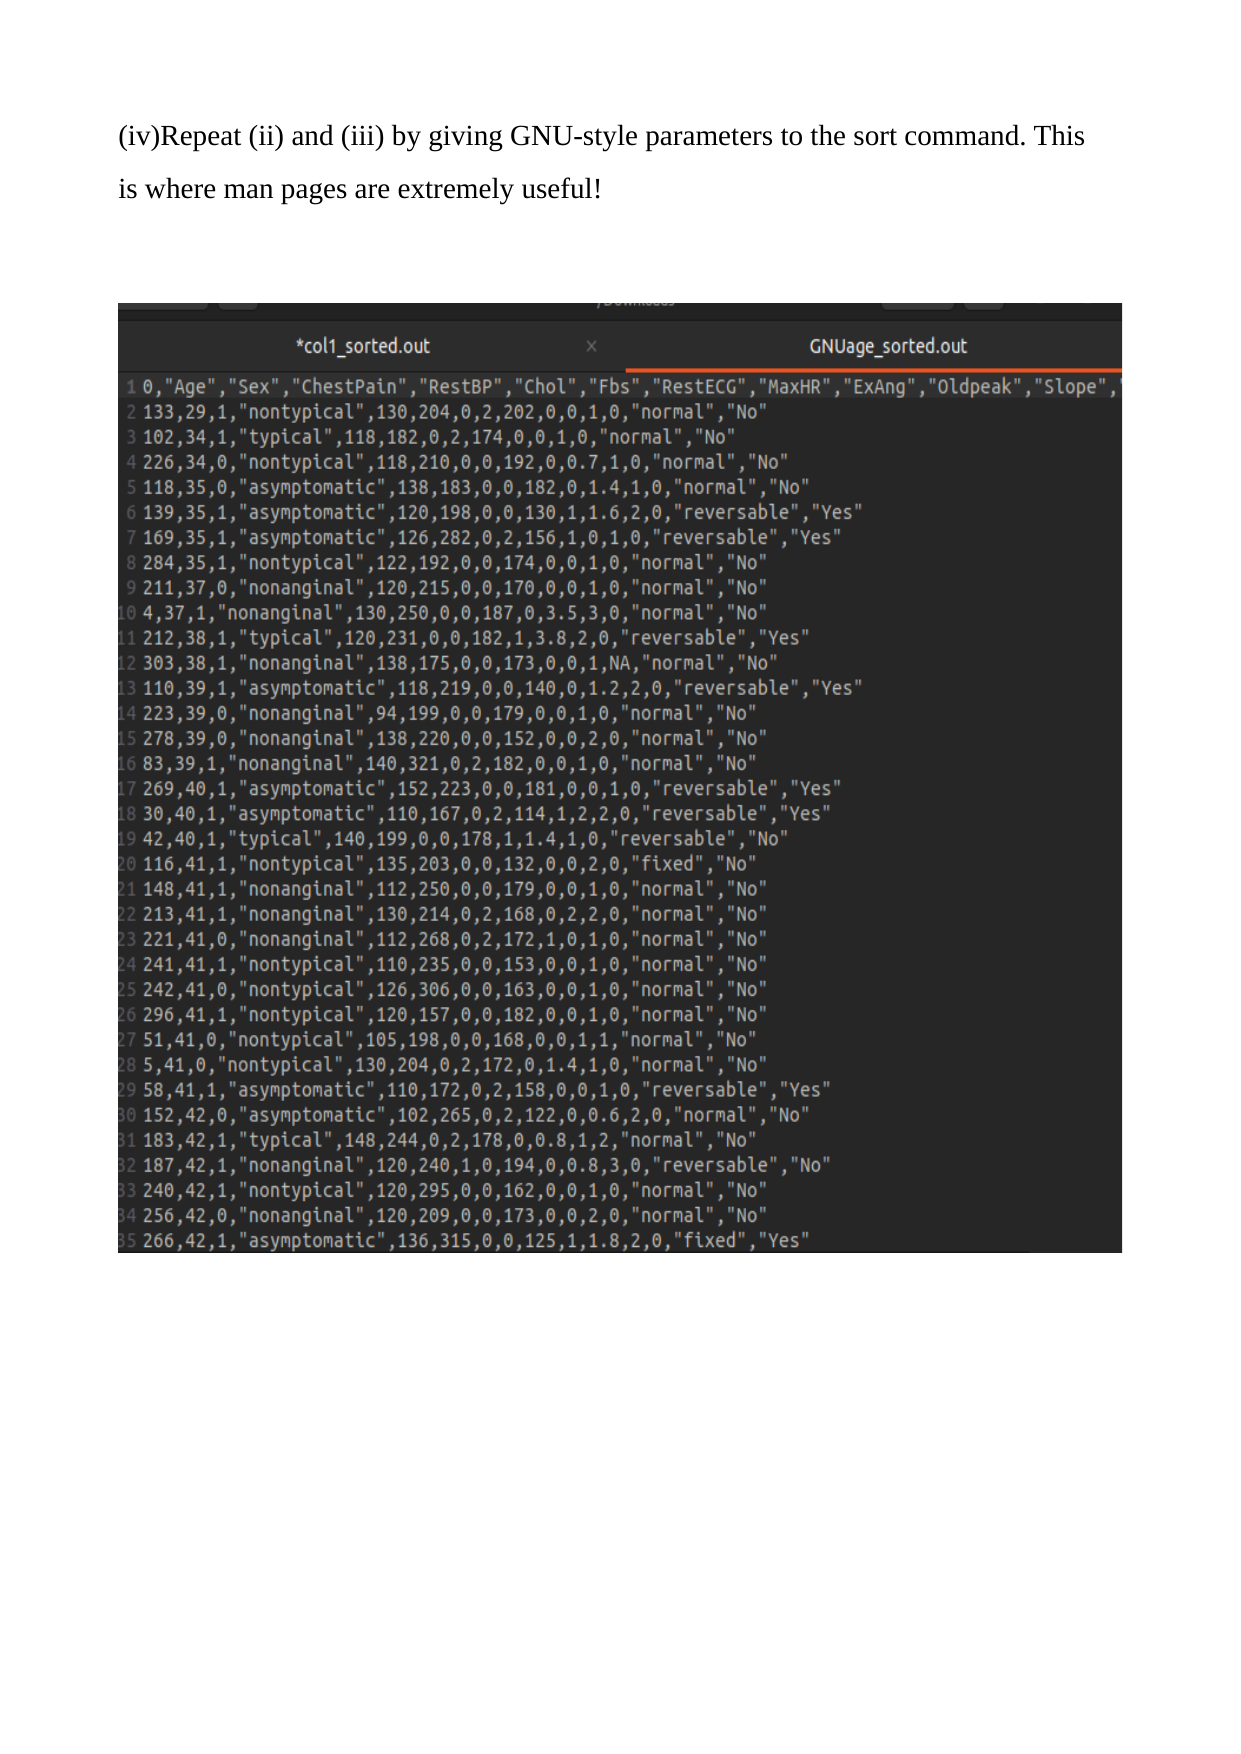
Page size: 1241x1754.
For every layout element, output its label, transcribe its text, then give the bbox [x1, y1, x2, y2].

text is where man pages are extremely useful! [118, 171, 1122, 205]
picture [118, 303, 1123, 1253]
text (iv)Repeat (ii) and (iii) by giving GNU-style parameters to the sort command. This [118, 118, 1122, 152]
